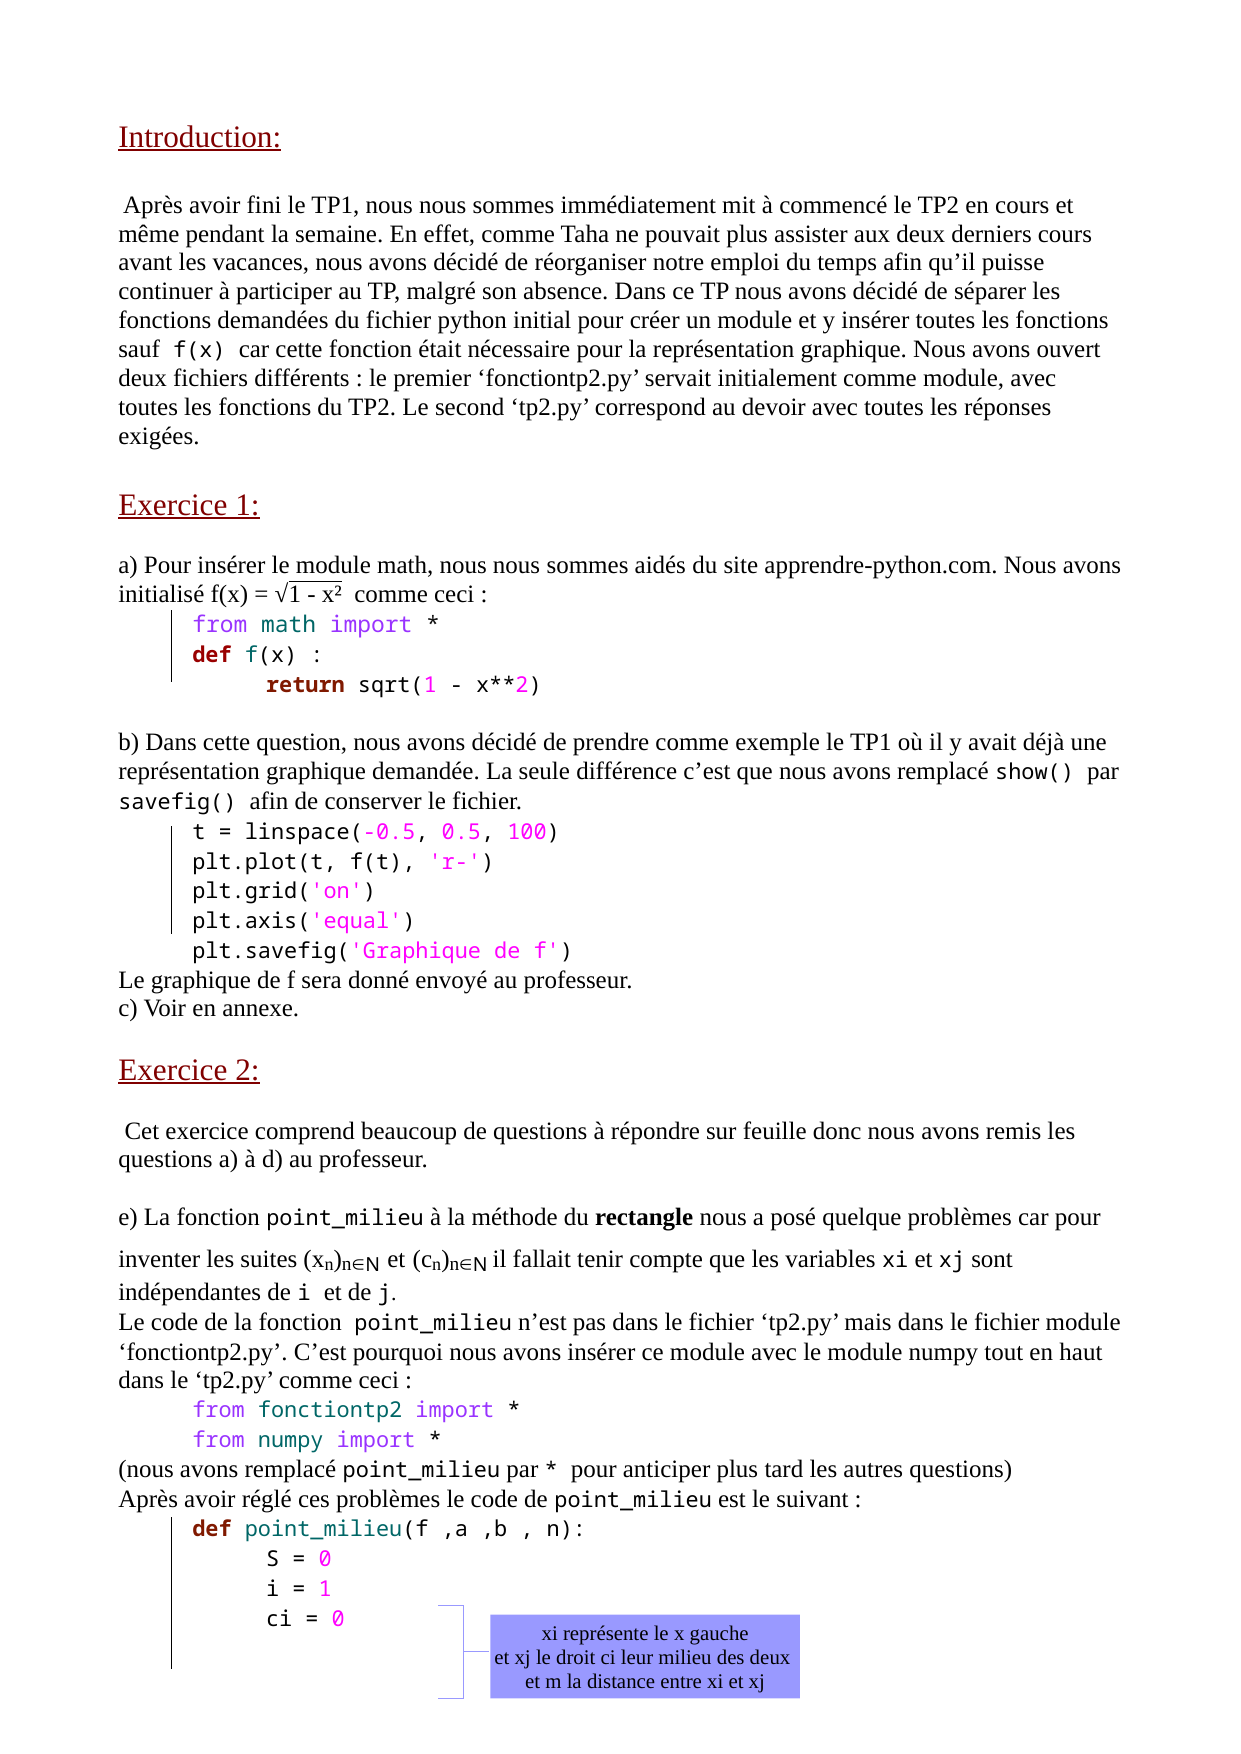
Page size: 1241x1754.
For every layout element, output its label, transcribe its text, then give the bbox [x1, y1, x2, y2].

text Le code de la fonction point_milieu n’est pas dans le fichier ‘tp2.py’ mais dans le fichier module ‘fonctiontp2.py’. C’est pourquoi nous avons insérer ce module avec le module numpy tout en haut dans le ‘tp2.py’ comme ceci : [118, 1307, 1122, 1394]
text from math import * [118, 608, 1122, 639]
text (nous avons remplacé point_milieu par * pour anticiper plus tard les autres questions) [118, 1454, 1122, 1484]
text return sqrt(1 - x**2) [118, 669, 1122, 699]
text def point_milieu(f ,a ,b , n): [118, 1513, 1122, 1543]
text plt.savefig('Graphique de f') [118, 935, 1122, 965]
text Exercice 2: [118, 1051, 1122, 1087]
text [118, 639, 171, 669]
text c) Voir en annexe. [118, 993, 1122, 1022]
text Introduction: [118, 118, 1122, 154]
text from numpy import * [118, 1424, 1122, 1454]
text from fonctiontp2 import * [118, 1394, 1122, 1424]
text plt.grid('on') [172, 875, 1122, 905]
text b) Dans cette question, nous avons décidé de prendre comme exemple le TP1 où il y avait déjà une représentation graphique demandée. La seule différence c’est que nous avons remplacé show() par savefig() afin de conserver le fichier. [118, 727, 1122, 816]
text i = 1 [172, 1573, 1122, 1603]
text def f(x) : [172, 639, 1122, 669]
text plt.axis('equal') [118, 905, 1122, 935]
text [118, 875, 171, 905]
text Après avoir réglé ces problèmes le code de point_milieu est le suivant : [118, 1484, 1122, 1513]
text Le graphique de f sera donné envoyé au professeur. [118, 965, 1122, 993]
text [118, 1573, 171, 1603]
text ci = 0 [172, 1603, 1122, 1633]
text plt.plot(t, f(t), 'r-') [172, 846, 1122, 875]
text Cet exercice comprend beaucoup de questions à répondre sur feuille donc nous avons remis les questions a) à d) au professeur. [118, 1116, 1122, 1173]
text e) La fonction point_milieu à la méthode du rectangle nous a posé quelque problèmes car pour inventer les suites (xn)nÎN et (cn)nÎN il fallait tenir compte que les variables xi et xj sont indépendantes de i et de j. [118, 1202, 1122, 1307]
text Exercice 1: [118, 486, 1122, 522]
text S = 0 [172, 1543, 1122, 1573]
text a) Pour insérer le module math, nous nous sommes aidés du site apprendre-python.com. Nous avons initialisé f(x) = √1 - x² comme ceci : [118, 550, 1122, 608]
text t = linspace(-0.5, 0.5, 100) [118, 816, 1122, 846]
text [118, 846, 171, 875]
text [118, 1603, 171, 1633]
text [118, 1543, 171, 1573]
text Après avoir fini le TP1, nous nous sommes immédiatement mit à commencé le TP2 en cours et même pendant la semaine. En effet, comme Taha ne pouvait plus assister aux deux derniers cours avant les vacances, nous avons décidé de réorganiser notre emploi du temps afin qu’il puisse continuer à participer au TP, malgré son absence. Dans ce TP nous avons décidé de séparer les fonctions demandées du fichier python initial pour créer un module et y insérer toutes les fonctions sauf f(x) car cette fonction était nécessaire pour la représentation graphique. Nous avons ouvert deux fichiers différents : le premier ‘fonctiontp2.py’ servait initialement comme module, avec toutes les fonctions du TP2. Le second ‘tp2.py’ correspond au devoir avec toutes les réponses exigées. [118, 190, 1122, 450]
